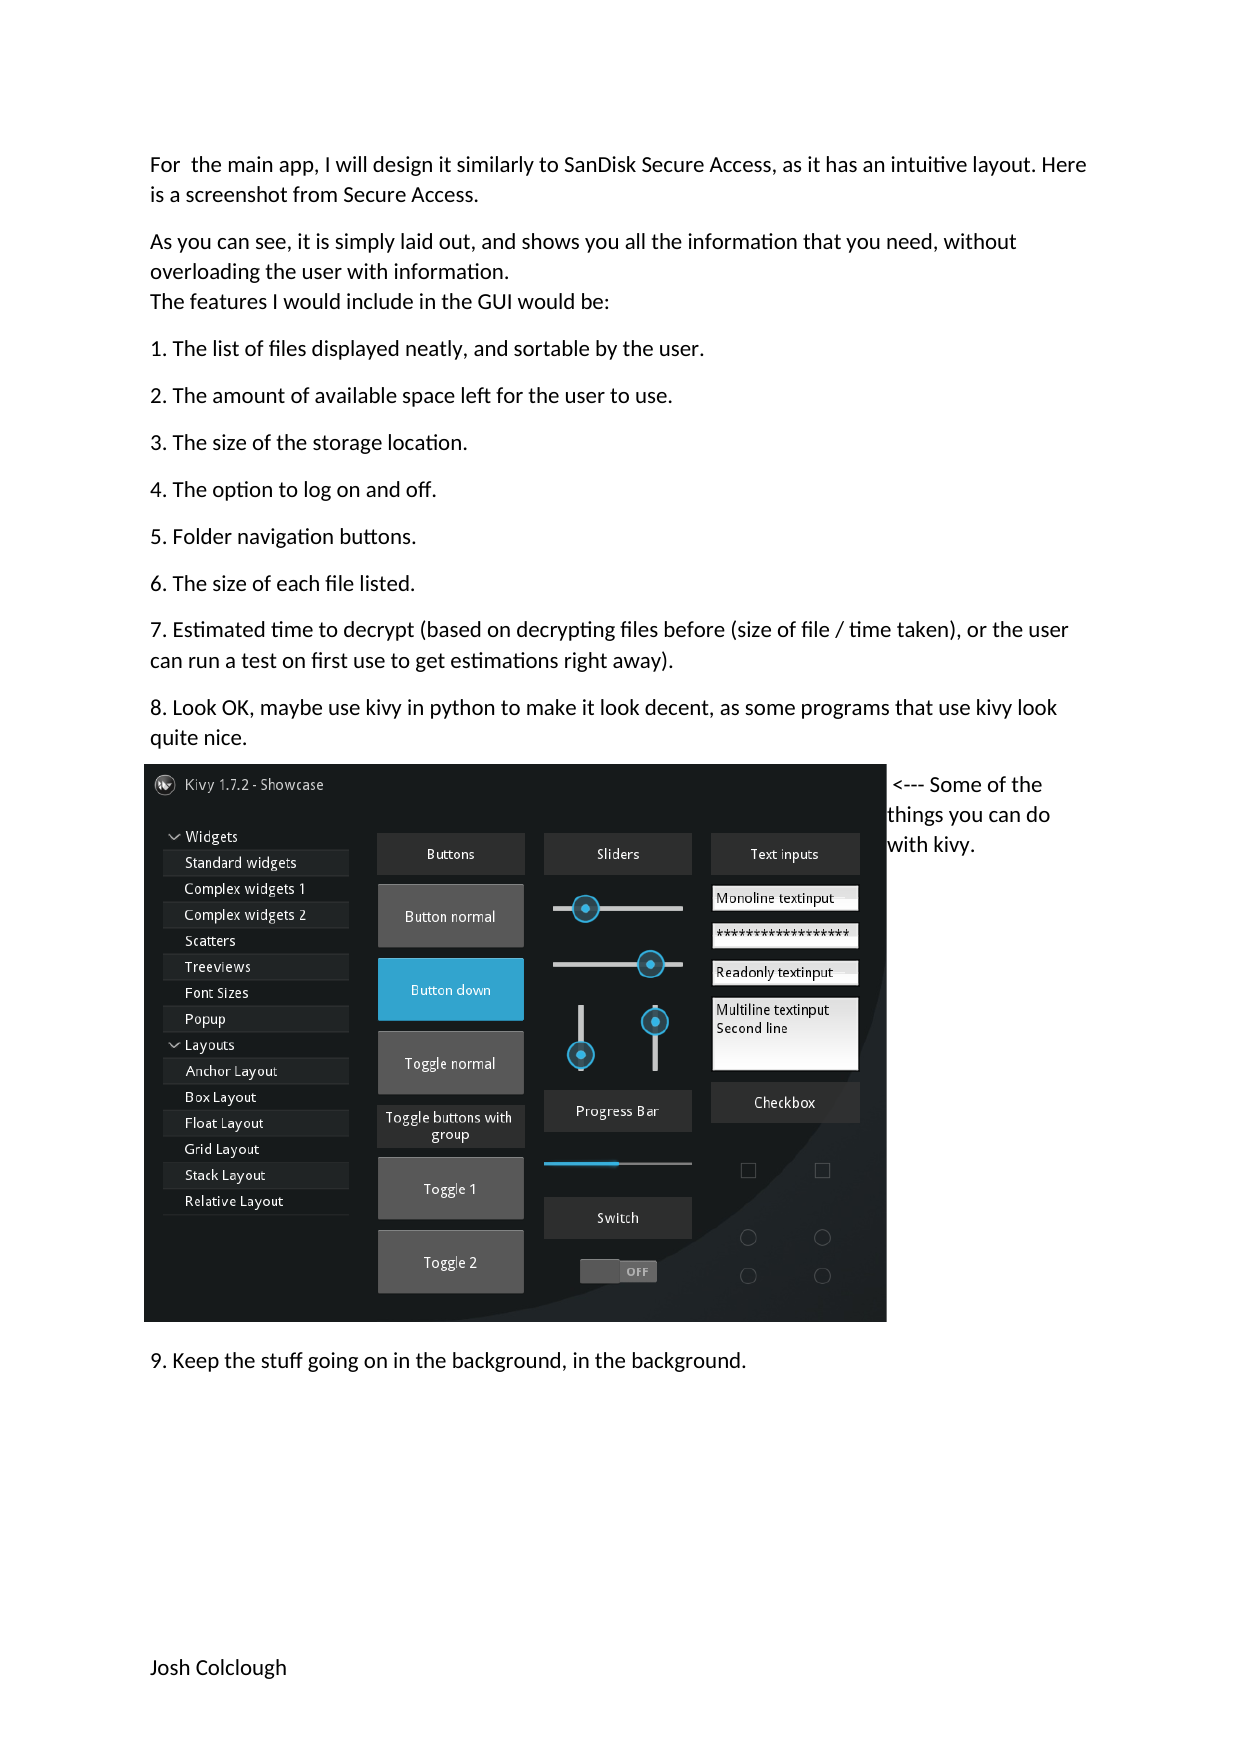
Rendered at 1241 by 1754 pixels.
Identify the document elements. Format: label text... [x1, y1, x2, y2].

text As you can see, it is simply laid out, and shows you all the information that you need, without overloading the user with information. The features I would include in the GUI would be: [150, 227, 1090, 316]
text 9. Keep the stuff going on in the background, in the background. [150, 1346, 1090, 1374]
text 6. The size of each file listed. [150, 569, 1090, 597]
text 2. The amount of available space left for the user to use. [150, 381, 1090, 409]
text <--- Some of the things you can do with kivy. [887, 770, 1090, 858]
text For the main app, I will design it similarly to SanDisk Secure Access, as it has an intuitive layout. Here is a screenshot from Secure Access. [150, 150, 1090, 208]
text 8. Look OK, maybe use kivy in python to make it look decent, as some programs that use kivy look quite nice. [150, 693, 1090, 751]
text 7. Estimated time to decrypt (based on decrypting files before (size of file / time taken), or the user can run a test on first use to get estimations right away). [150, 616, 1090, 674]
text 5. Folder navigation buttons. [150, 522, 1090, 550]
text 4. The option to log on and off. [150, 475, 1090, 503]
text 1. The list of files displayed neatly, and sortable by the user. [150, 334, 1090, 362]
text 3. The size of the storage location. [150, 428, 1090, 456]
picture [144, 764, 887, 1322]
